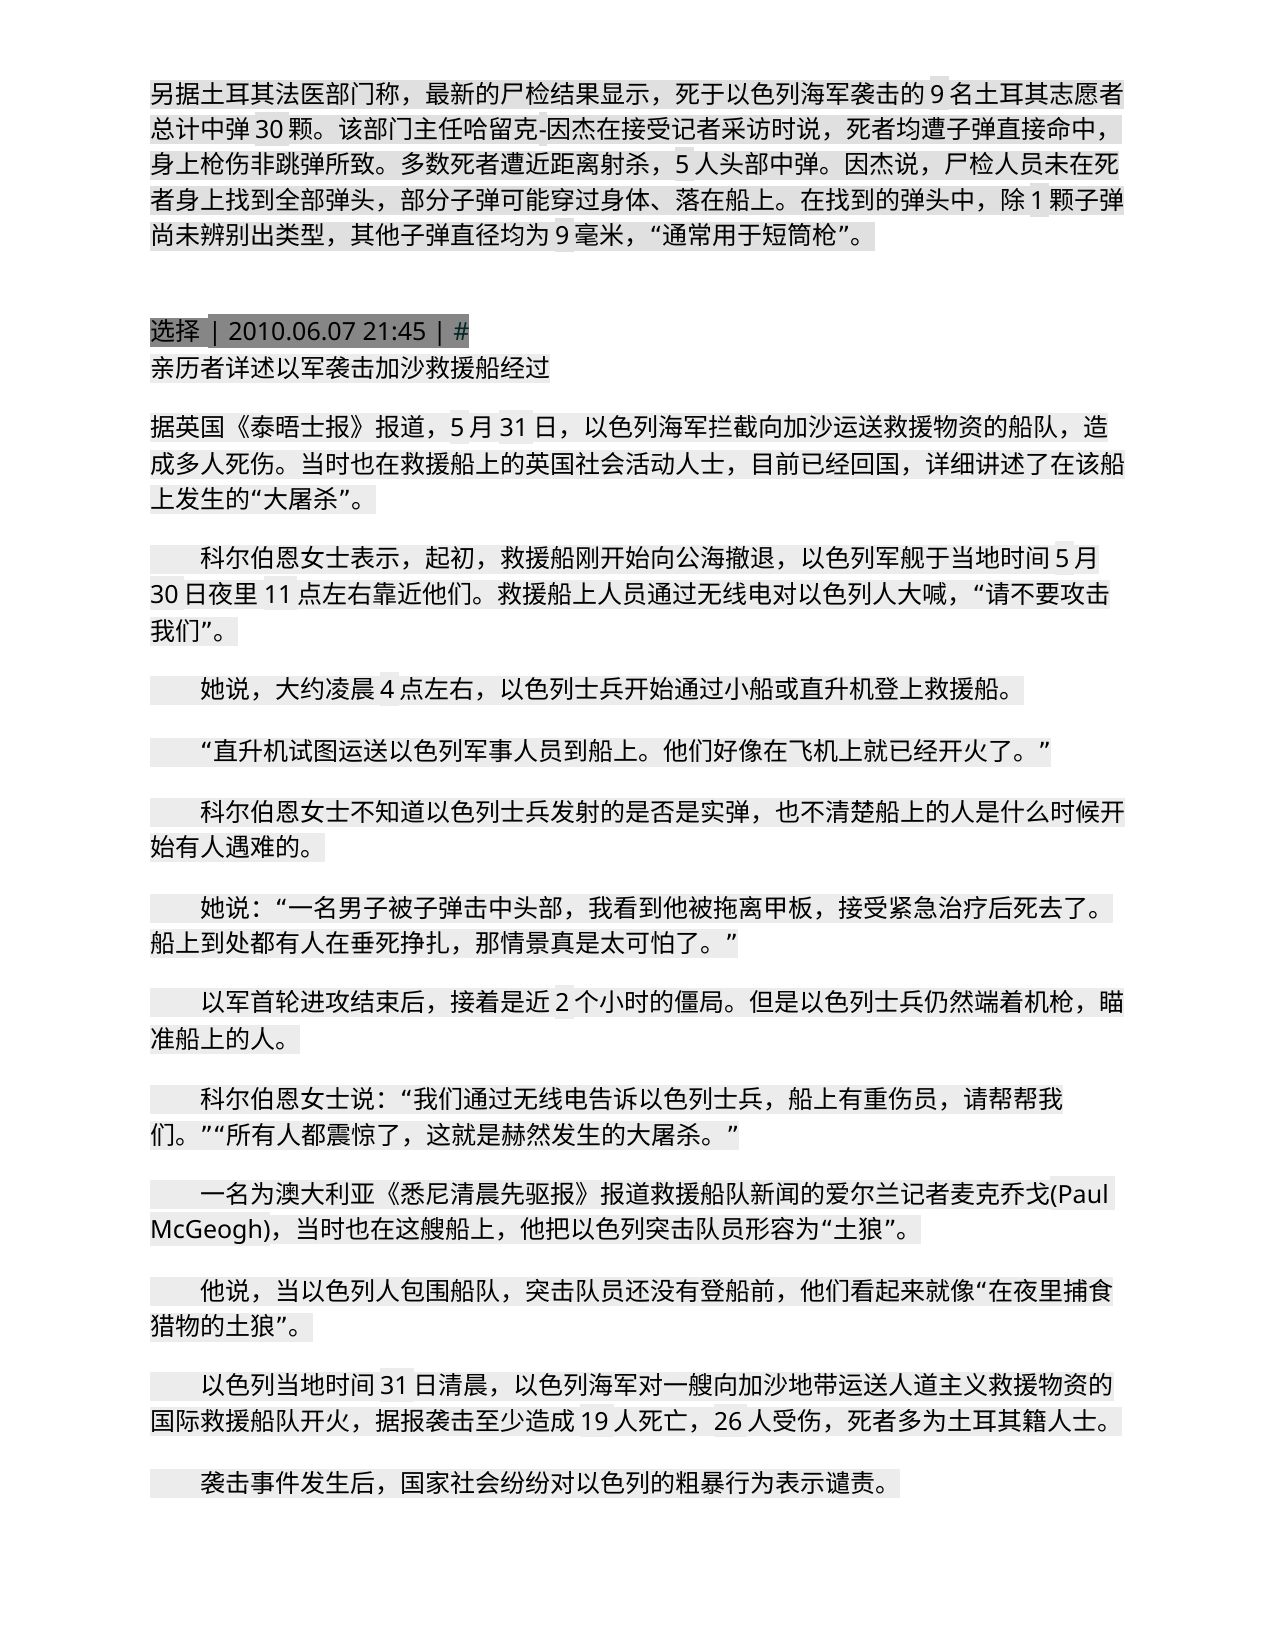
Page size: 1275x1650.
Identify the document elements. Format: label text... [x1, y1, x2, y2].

text 以色列当地时间31日清晨，以色列海军对一艘向加沙地带运送人道主义救援物资的国际救援船队开火，据报袭击至少造成19人死亡，26人受伤，死者多为土耳其籍人士。 [150, 1367, 1125, 1437]
text 科尔伯恩女士说：“我们通过无线电告诉以色列士兵，船上有重伤员，请帮帮我们。”“所有人都震惊了，这就是赫然发生的大屠杀。” [150, 1079, 1125, 1150]
text 亲历者详述以军袭击加沙救援船经过 [150, 348, 1125, 383]
text 袭击事件发生后，国家社会纷纷对以色列的粗暴行为表示谴责。 [150, 1462, 1125, 1533]
text 选择 | 2010.06.07 21:45 | # [150, 312, 1125, 348]
text “直升机试图运送以色列军事人员到船上。他们好像在飞机上就已经开火了。” [150, 731, 1125, 767]
text 一名为澳大利亚《悉尼清晨先驱报》报道救援船队新闻的爱尔兰记者麦克乔戈(Paul McGeogh)，当时也在这艘船上，他把以色列突击队员形容为“土狼”。 [150, 1175, 1125, 1246]
text 他说，当以色列人包围船队，突击队员还没有登船前，他们看起来就像“在夜里捕食猎物的土狼”。 [150, 1271, 1125, 1342]
text 另据土耳其法医部门称，最新的尸检结果显示，死于以色列海军袭击的9名土耳其志愿者总计中弹30颗。该部门主任哈留克-因杰在接受记者采访时说，死者均遭子弹直接命中，身上枪伤非跳弹所致。多数死者遭近距离射杀，5人头部中弹。因杰说，尸检人员未在死者身上找到全部弹头，部分子弹可能穿过身体、落在船上。在找到的弹头中，除1颗子弹尚未辨别出类型，其他子弹直径均为9毫米，“通常用于短筒枪”。 [150, 75, 1125, 287]
text 科尔伯恩女士不知道以色列士兵发射的是否是实弹，也不清楚船上的人是什么时候开始有人遇难的。 [150, 792, 1125, 862]
text 她说：“一名男子被子弹击中头部，我看到他被拖离甲板，接受紧急治疗后死去了。船上到处都有人在垂死挣扎，那情景真是太可怕了。” [150, 887, 1125, 958]
text 她说，大约凌晨4点左右，以色列士兵开始通过小船或直升机登上救援船。 [150, 671, 1125, 706]
text 科尔伯恩女士表示，起初，救援船刚开始向公海撤退，以色列军舰于当地时间5月30日夜里11点左右靠近他们。救援船上人员通过无线电对以色列人大喊，“请不要攻击我们”。 [150, 539, 1125, 646]
text 据英国《泰晤士报》报道，5月31日，以色列海军拦截向加沙运送救援物资的船队，造成多人死伤。当时也在救援船上的英国社会活动人士，目前已经回国，详细讲述了在该船上发生的“大屠杀”。 [150, 408, 1125, 514]
text 以军首轮进攻结束后，接着是近2个小时的僵局。但是以色列士兵仍然端着机枪，瞄准船上的人。 [150, 983, 1125, 1054]
